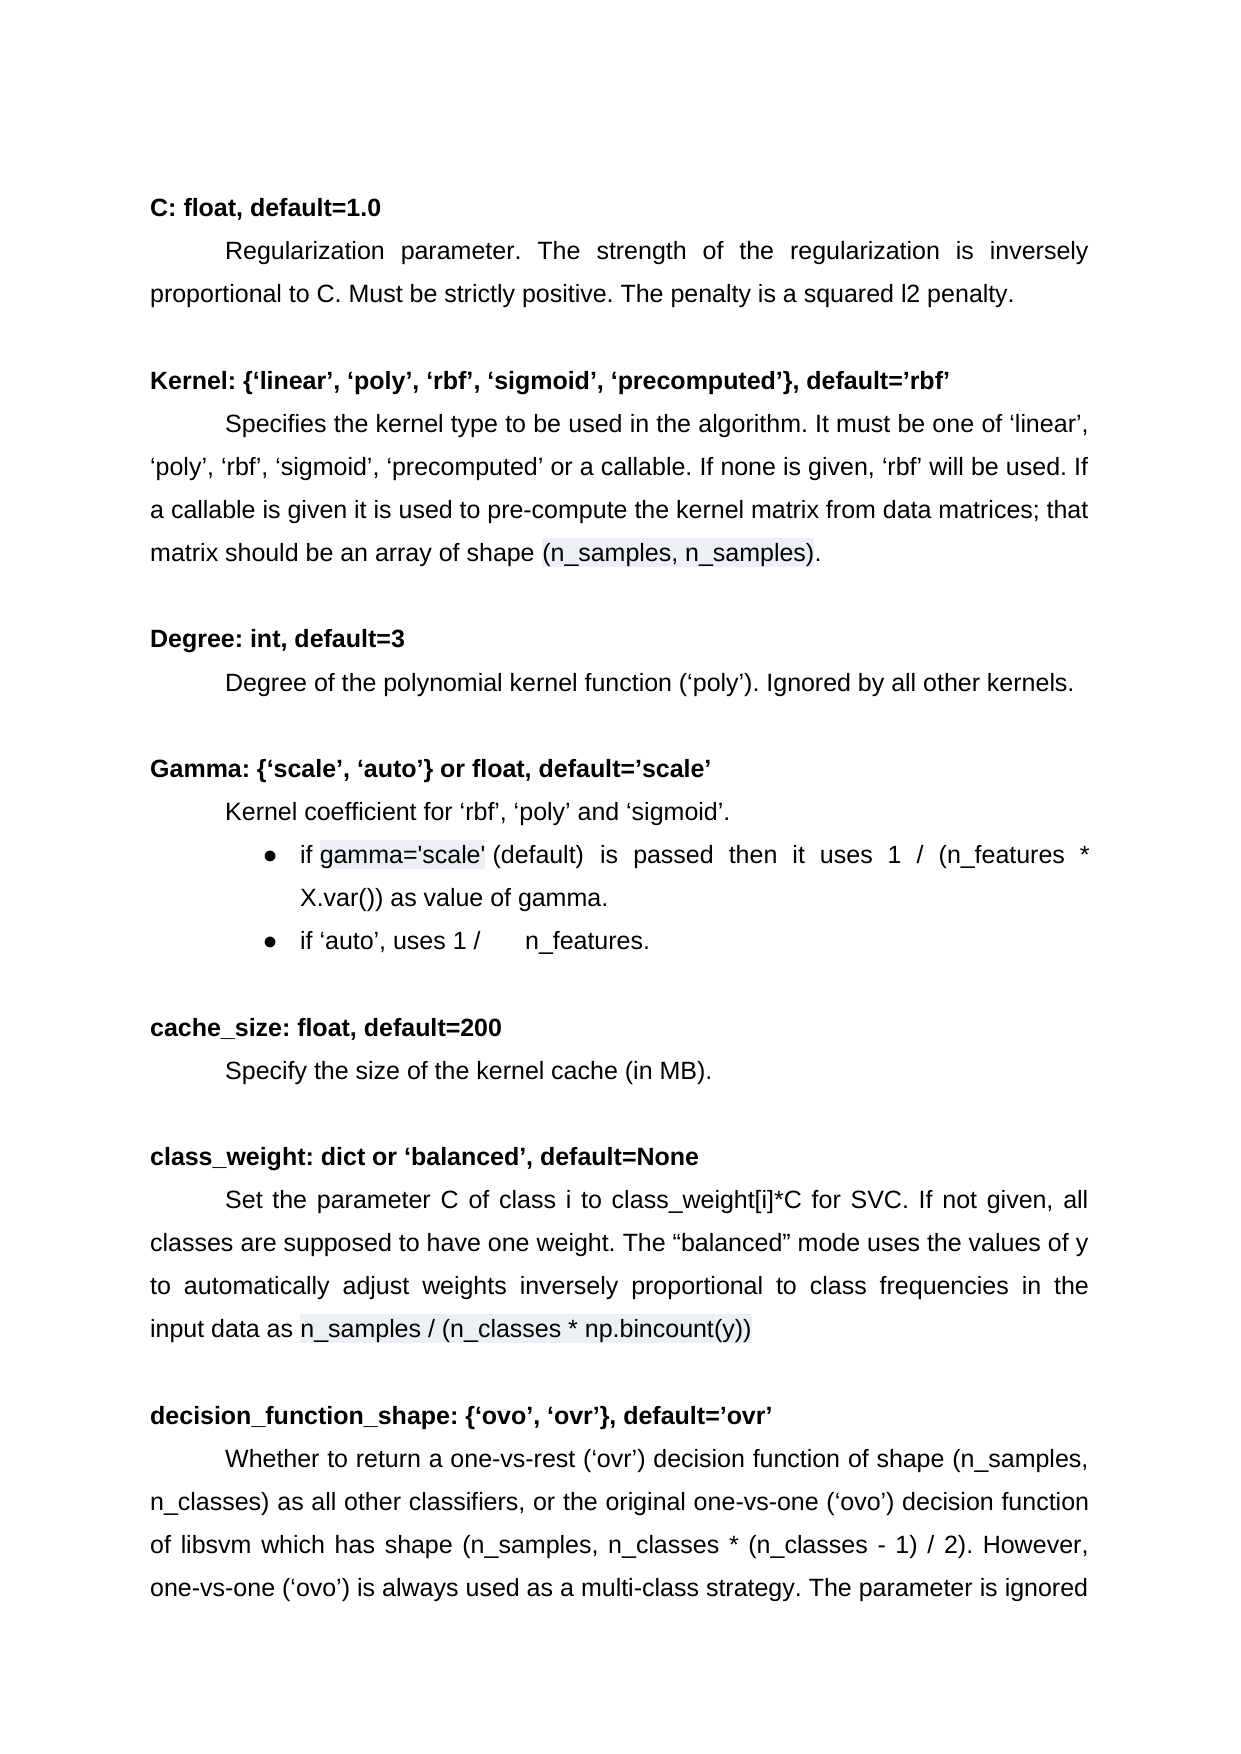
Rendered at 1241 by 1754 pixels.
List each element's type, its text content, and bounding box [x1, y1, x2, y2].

text cache_size: float, default=200 [150, 1012, 1090, 1041]
text decision_function_shape: {‘ovo’, ‘ovr’}, default=’ovr’ [150, 1401, 1090, 1429]
text Kernel: {‘linear’, ‘poly’, ‘rbf’, ‘sigmoid’, ‘precomputed’}, default=’rbf’ [150, 366, 1090, 394]
text Regularization parameter. The strength of the regularization is inversely proportional to C. Must be strictly positive. The penalty is a squared l2 penalty. [150, 236, 1090, 308]
text Whether to return a one-vs-rest (‘ovr’) decision function of shape (n_samples, n_classes) as all other classifiers, or the original one-vs-one (‘ovo’) decision function of libsvm which has shape (n_samples, n_classes * (n_classes - 1) / 2). However, one-vs-one (‘ovo’) is always used as a multi-class strategy. The parameter is ignored [150, 1444, 1090, 1602]
text C: float, default=1.0 [150, 193, 1090, 222]
text Degree of the polynomial kernel function (‘poly’). Ignored by all other kernels. [150, 667, 1090, 696]
text Kernel coefficient for ‘rbf’, ‘poly’ and ‘sigmoid’. [150, 797, 1090, 826]
text Specifies the kernel type to be used in the algorithm. It must be one of ‘linear’, ‘poly’, ‘rbf’, ‘sigmoid’, ‘precomputed’ or a callable. If none is given, ‘rbf’ will be used. If a callable is given it is used to pre-compute the kernel matrix from data matrices; that matrix should be an array of shape (n_samples, n_samples). [150, 409, 1090, 567]
list if ‘auto’, uses 1 / n_features. [262, 926, 1090, 955]
text Degree: int, default=3 [150, 624, 1090, 653]
list if gamma='scale' (default) is passed then it uses 1 / (n_features * X.var()) as value of gamma. [262, 840, 1090, 912]
text Set the parameter C of class i to class_weight[i]*C for SVC. If not given, all classes are supposed to have one weight. The “balanced” mode uses the values of y to automatically adjust weights inversely proportional to class frequencies in the input data as n_samples / (n_classes * np.bincount(y)) [150, 1185, 1090, 1343]
text Gamma: {‘scale’, ‘auto’} or float, default=’scale’ [150, 754, 1090, 782]
text class_weight: dict or ‘balanced’, default=None [150, 1142, 1090, 1171]
text Specify the size of the kernel cache (in MB). [150, 1056, 1090, 1084]
